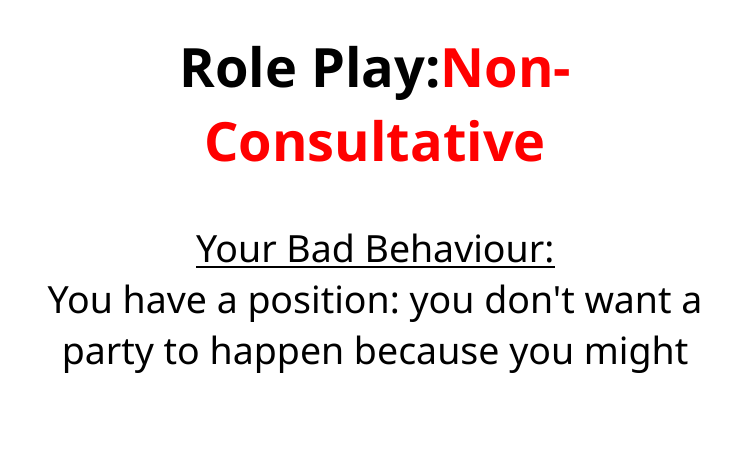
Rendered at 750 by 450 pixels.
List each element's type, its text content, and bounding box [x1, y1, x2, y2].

text Role Play:Non-Consultative [29, 29, 721, 177]
text You have a position: you don't want a party to happen because you might [29, 273, 721, 376]
text Your Bad Behaviour: [29, 222, 721, 273]
